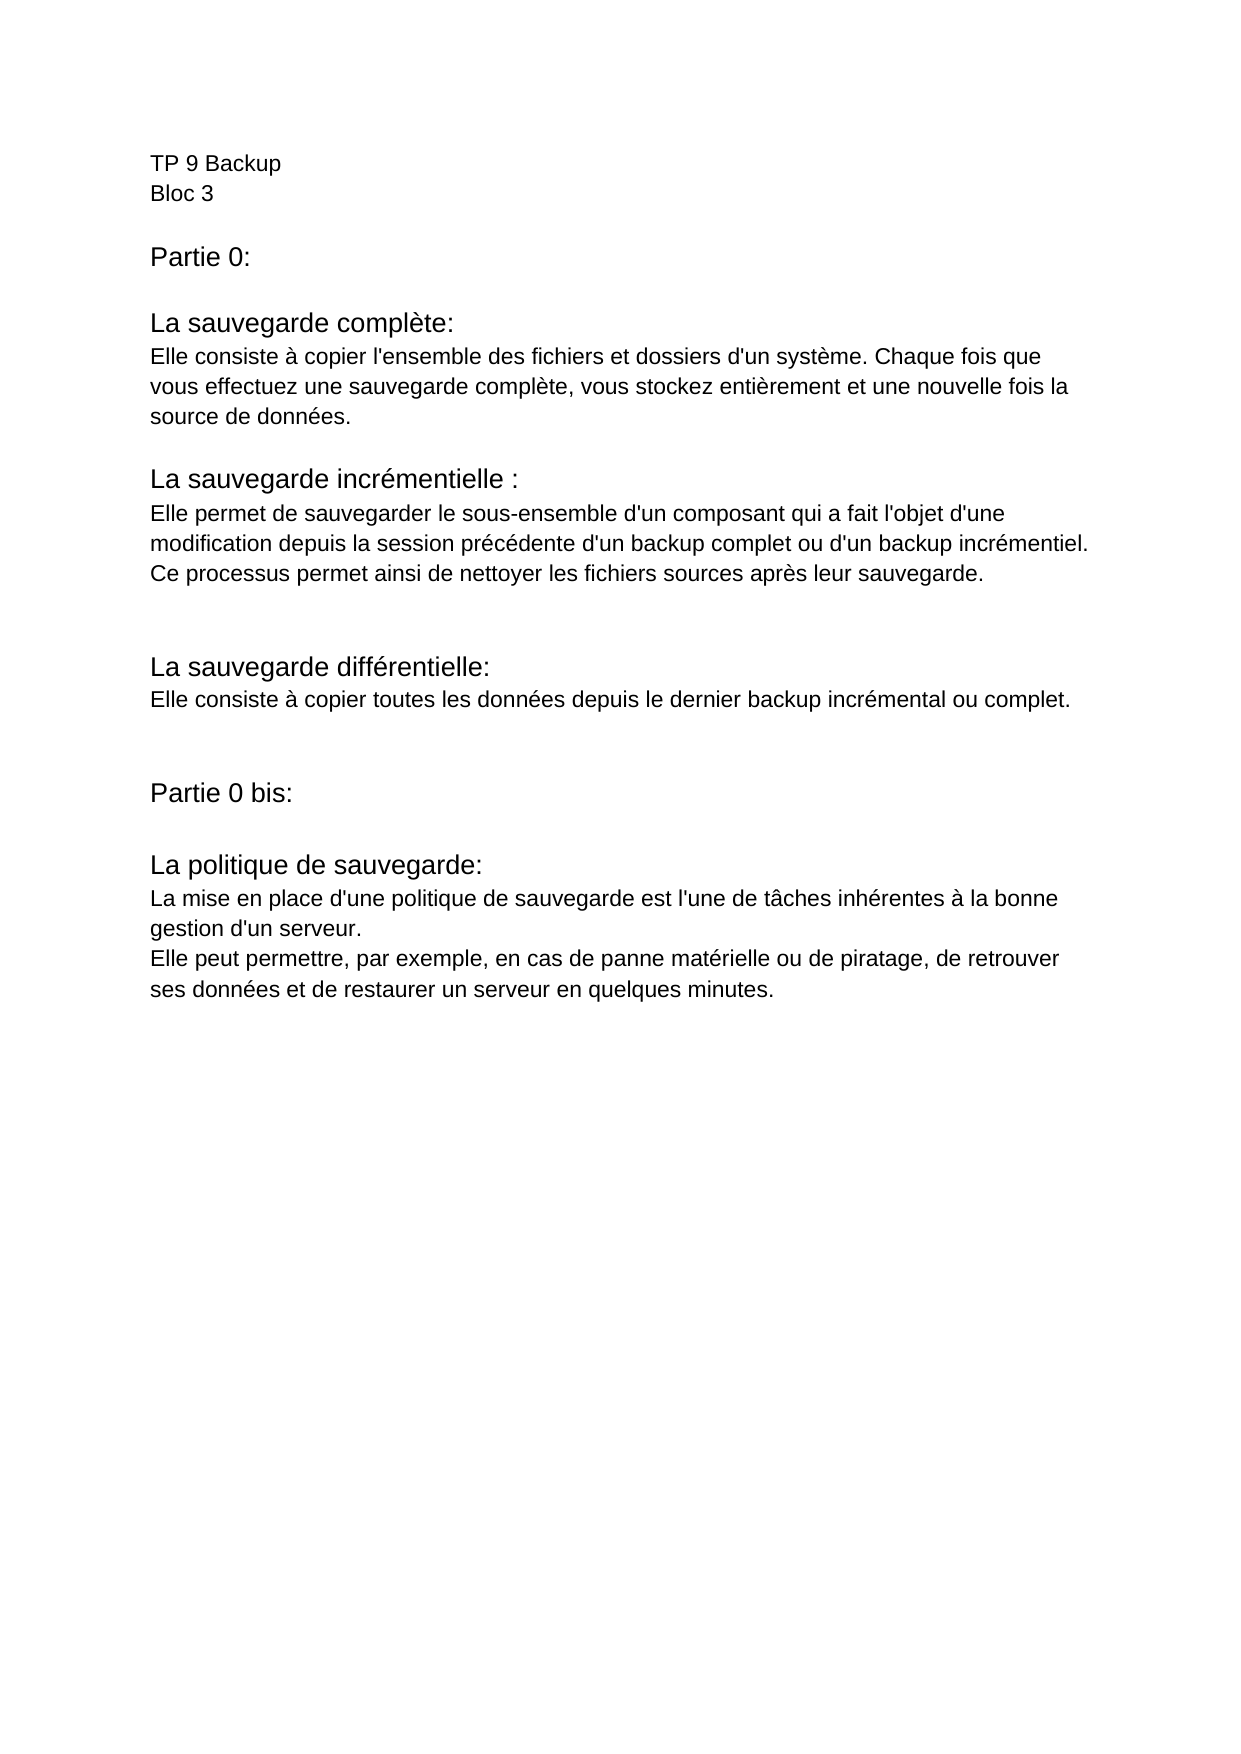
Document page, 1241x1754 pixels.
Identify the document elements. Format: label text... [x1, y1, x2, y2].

text Elle permet de sauvegarder le sous-ensemble d'un composant qui a fait l'objet d'une modification depuis la session précédente d'un backup complet ou d'un backup incrémentiel. [150, 499, 1090, 556]
text Elle consiste à copier l'ensemble des fichiers et dossiers d'un système. Chaque fois que vous effectuez une sauvegarde complète, vous stockez entièrement et une nouvelle fois la source de données. [150, 343, 1090, 429]
text La mise en place d'une politique de sauvegarde est l'une de tâches inhérentes à la bonne gestion d'un serveur. [150, 885, 1090, 941]
text Partie 0: [150, 241, 1090, 272]
text Partie 0 bis: [150, 777, 1090, 808]
text Bloc 3 [150, 180, 1090, 207]
text La sauvegarde différentielle: [150, 651, 1090, 682]
text La politique de sauvegarde: [150, 849, 1090, 880]
text La sauvegarde complète: [150, 307, 1090, 338]
text Ce processus permet ainsi de nettoyer les fichiers sources après leur sauvegarde. [150, 560, 1090, 586]
text Elle peut permettre, par exemple, en cas de panne matérielle ou de piratage, de retrouver ses données et de restaurer un serveur en quelques minutes. [150, 945, 1090, 1002]
text TP 9 Backup [150, 150, 1090, 176]
text Elle consiste à copier toutes les données depuis le dernier backup incrémental ou complet. [150, 686, 1090, 713]
text La sauvegarde incrémentielle : [150, 463, 1090, 495]
